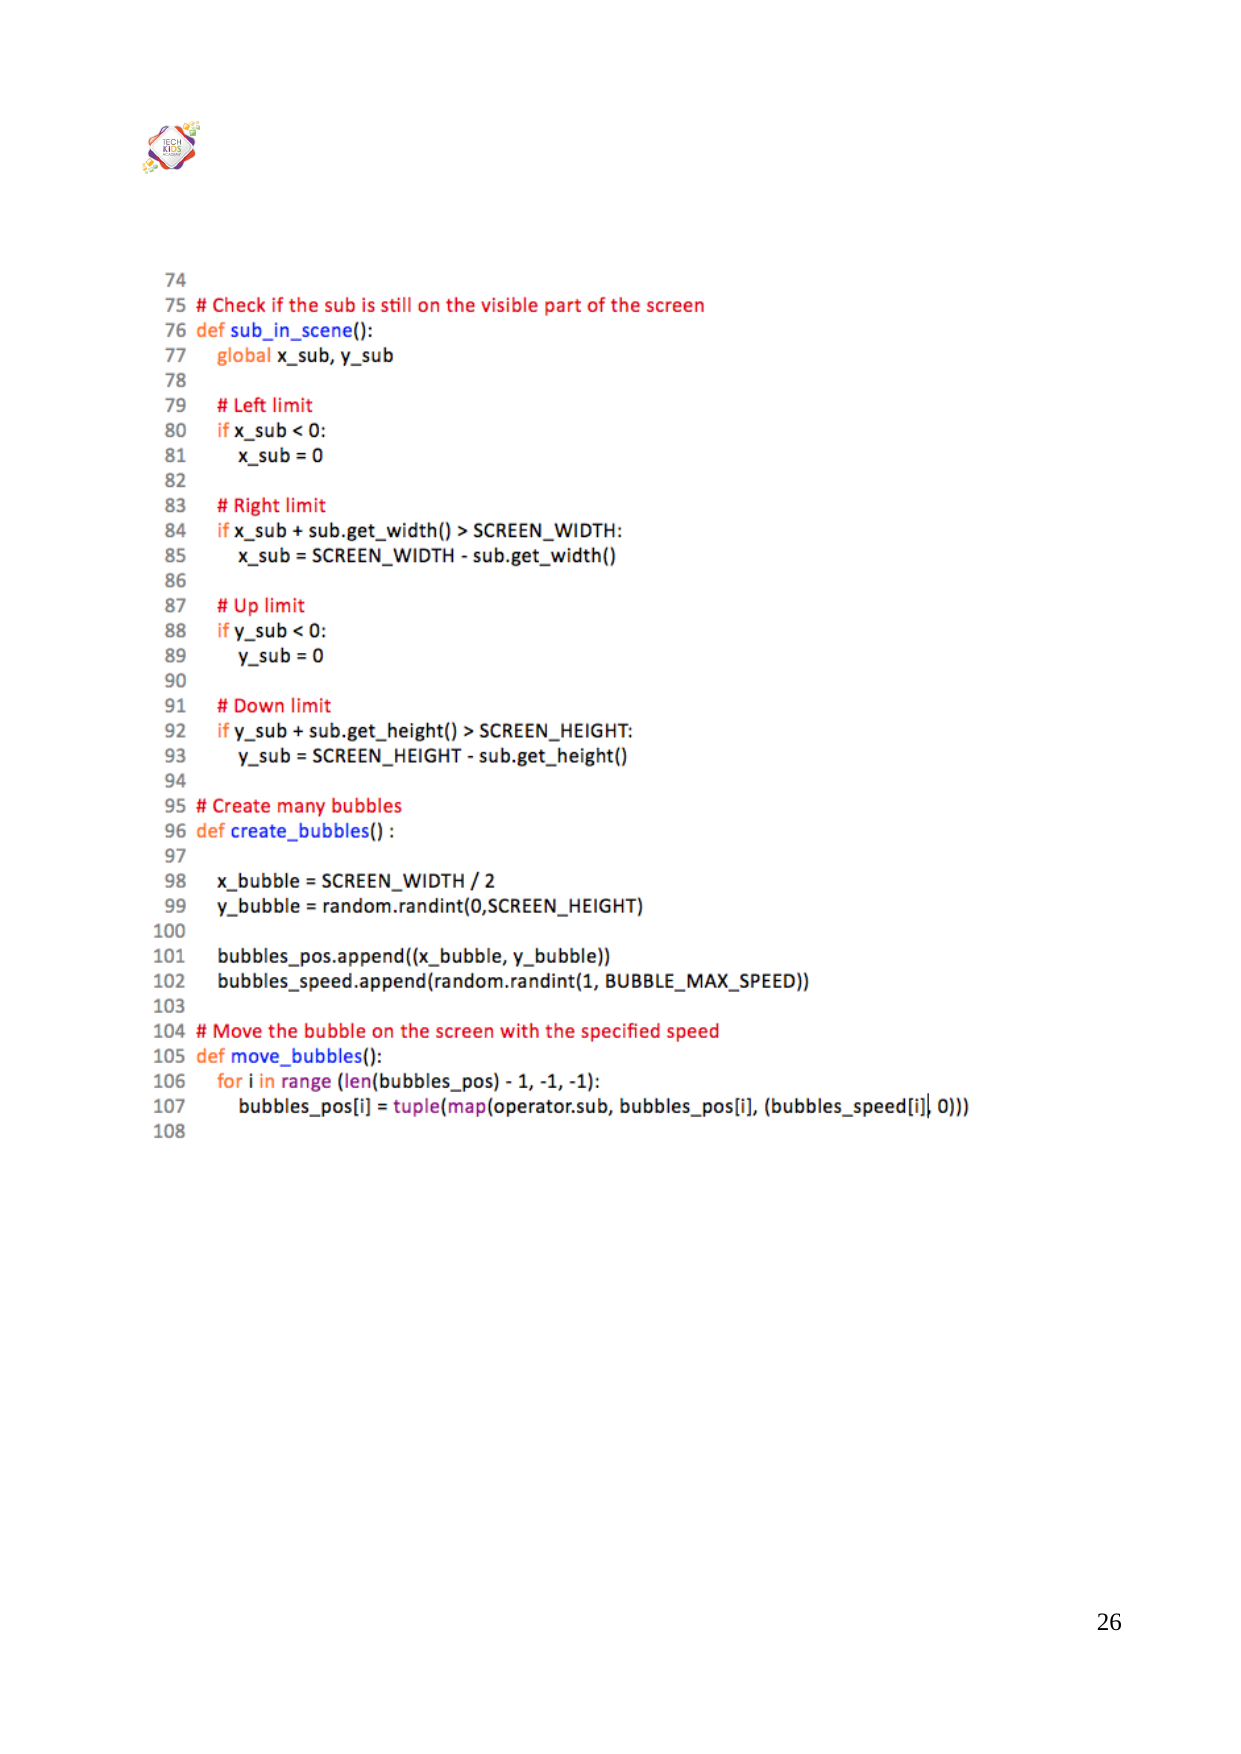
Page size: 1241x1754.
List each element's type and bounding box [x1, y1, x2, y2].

picture [150, 266, 1124, 1146]
picture [142, 118, 200, 176]
